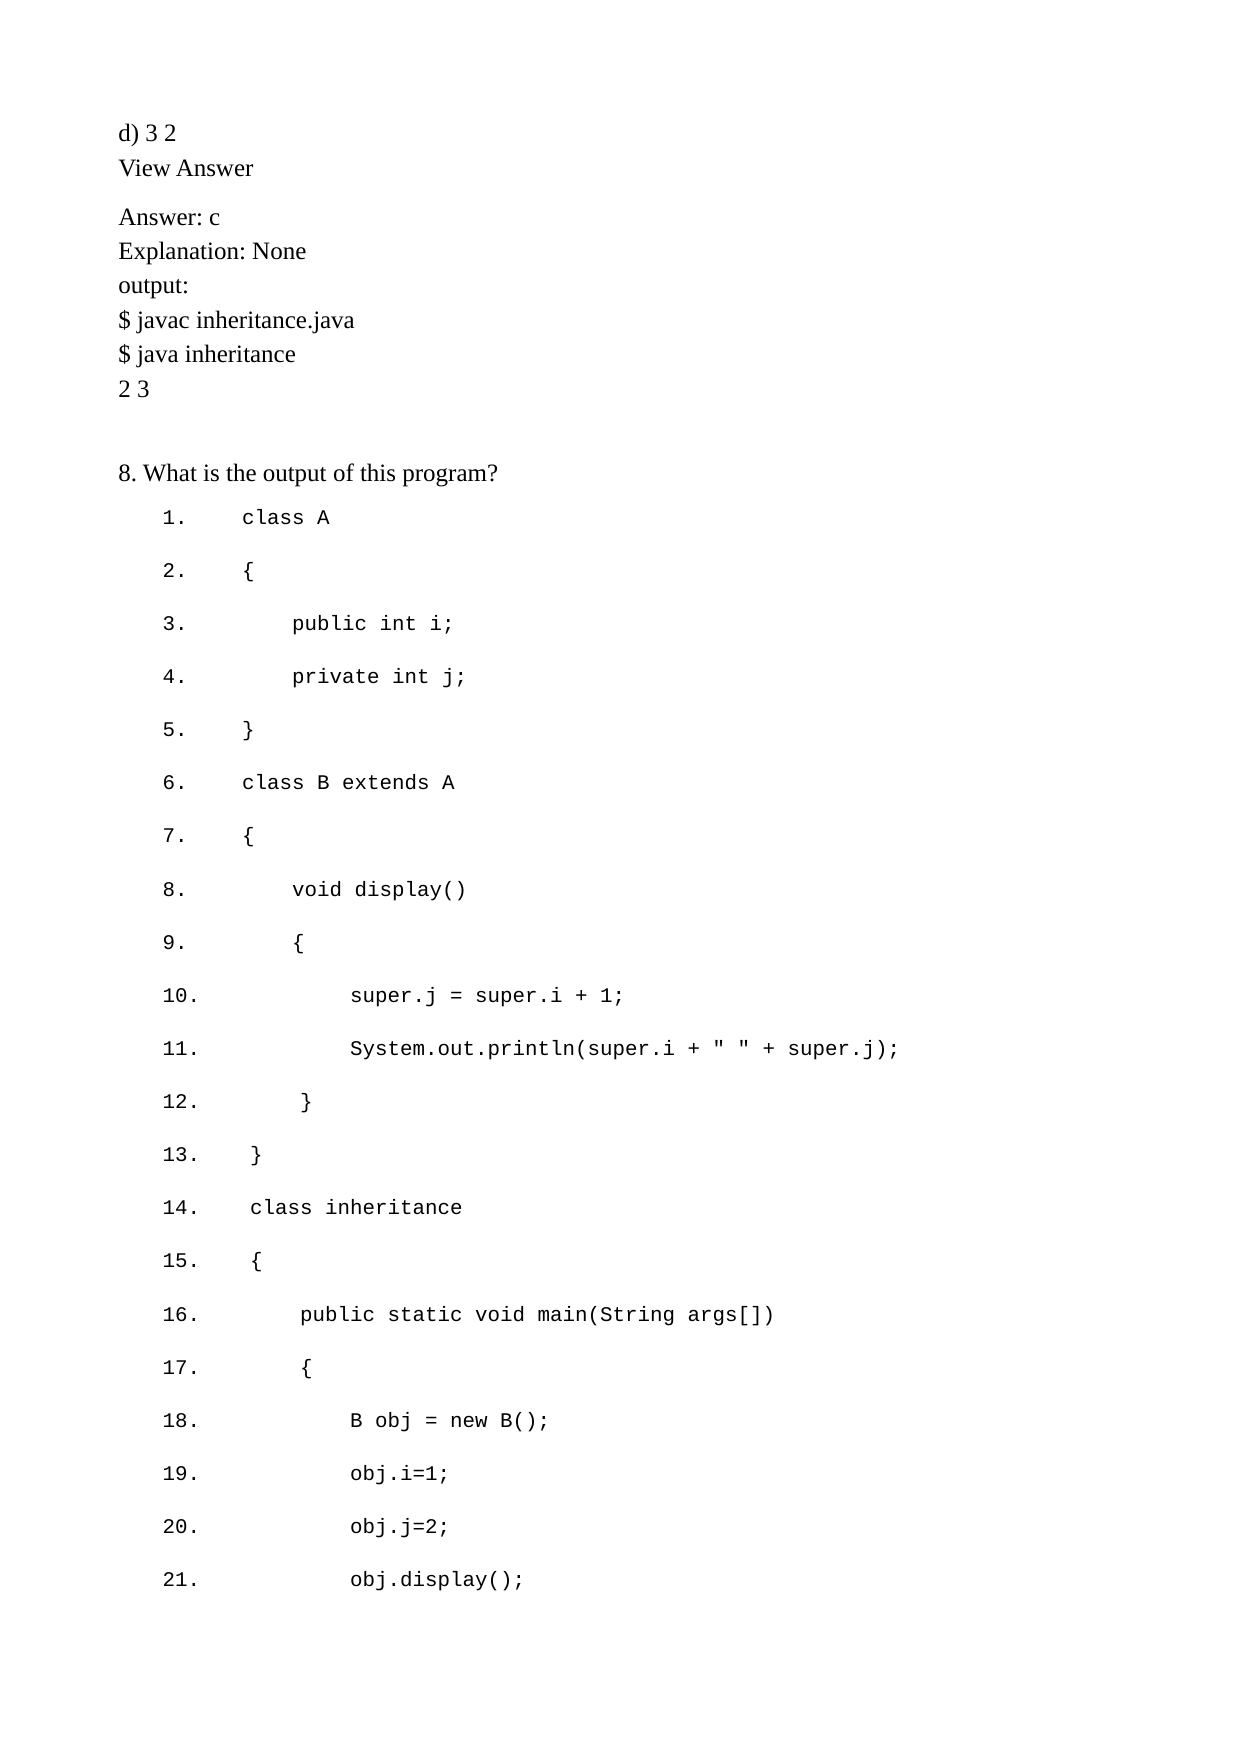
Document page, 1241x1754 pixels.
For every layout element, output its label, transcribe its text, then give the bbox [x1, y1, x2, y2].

list obj.display(); [162, 1569, 1122, 1593]
list class B extends A [162, 772, 1122, 796]
list } [162, 1091, 1122, 1115]
list { [162, 932, 1122, 955]
text d) 3 2 View Answer [118, 118, 1122, 181]
list private int j; [162, 666, 1122, 690]
text Answer: c Explanation: None output: $ javac inheritance.java $ java inheritance 2 3 [118, 202, 1122, 437]
list class inheritance [162, 1197, 1122, 1221]
list { [162, 1357, 1122, 1380]
list obj.i=1; [162, 1463, 1122, 1487]
list obj.j=2; [162, 1516, 1122, 1540]
text 8. What is the output of this program? [118, 458, 1122, 486]
list System.out.println(super.i + " " + super.j); [162, 1038, 1122, 1062]
list } [162, 719, 1122, 743]
list class A [162, 507, 1122, 530]
list { [162, 560, 1122, 583]
list { [162, 825, 1122, 849]
list { [162, 1250, 1122, 1274]
list super.j = super.i + 1; [162, 985, 1122, 1008]
list public static void main(String args[]) [162, 1303, 1122, 1327]
list B obj = new B(); [162, 1410, 1122, 1433]
list public int i; [162, 613, 1122, 637]
list } [162, 1144, 1122, 1168]
list void display() [162, 878, 1122, 902]
